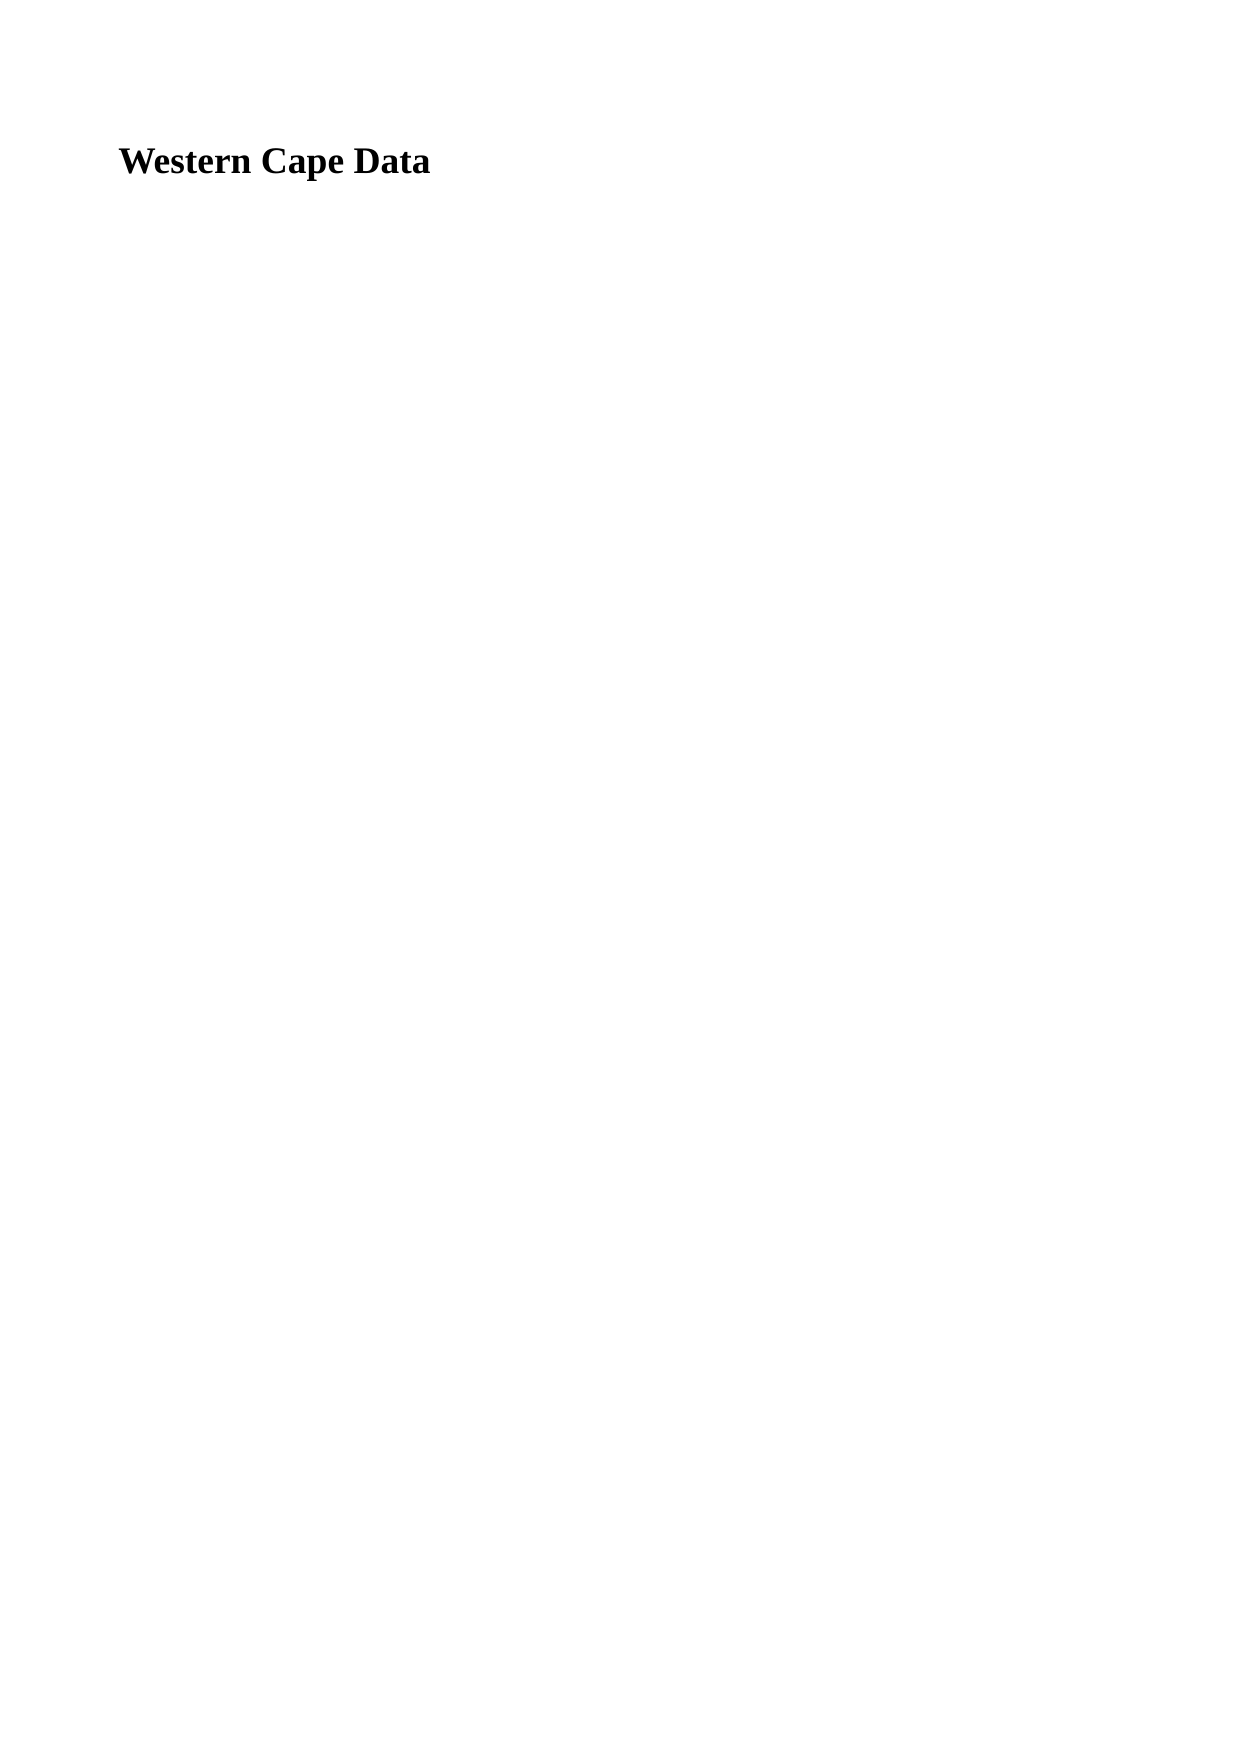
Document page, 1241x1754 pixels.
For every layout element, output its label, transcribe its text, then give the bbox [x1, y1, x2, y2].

subtitle Western Cape Data [118, 139, 1122, 182]
